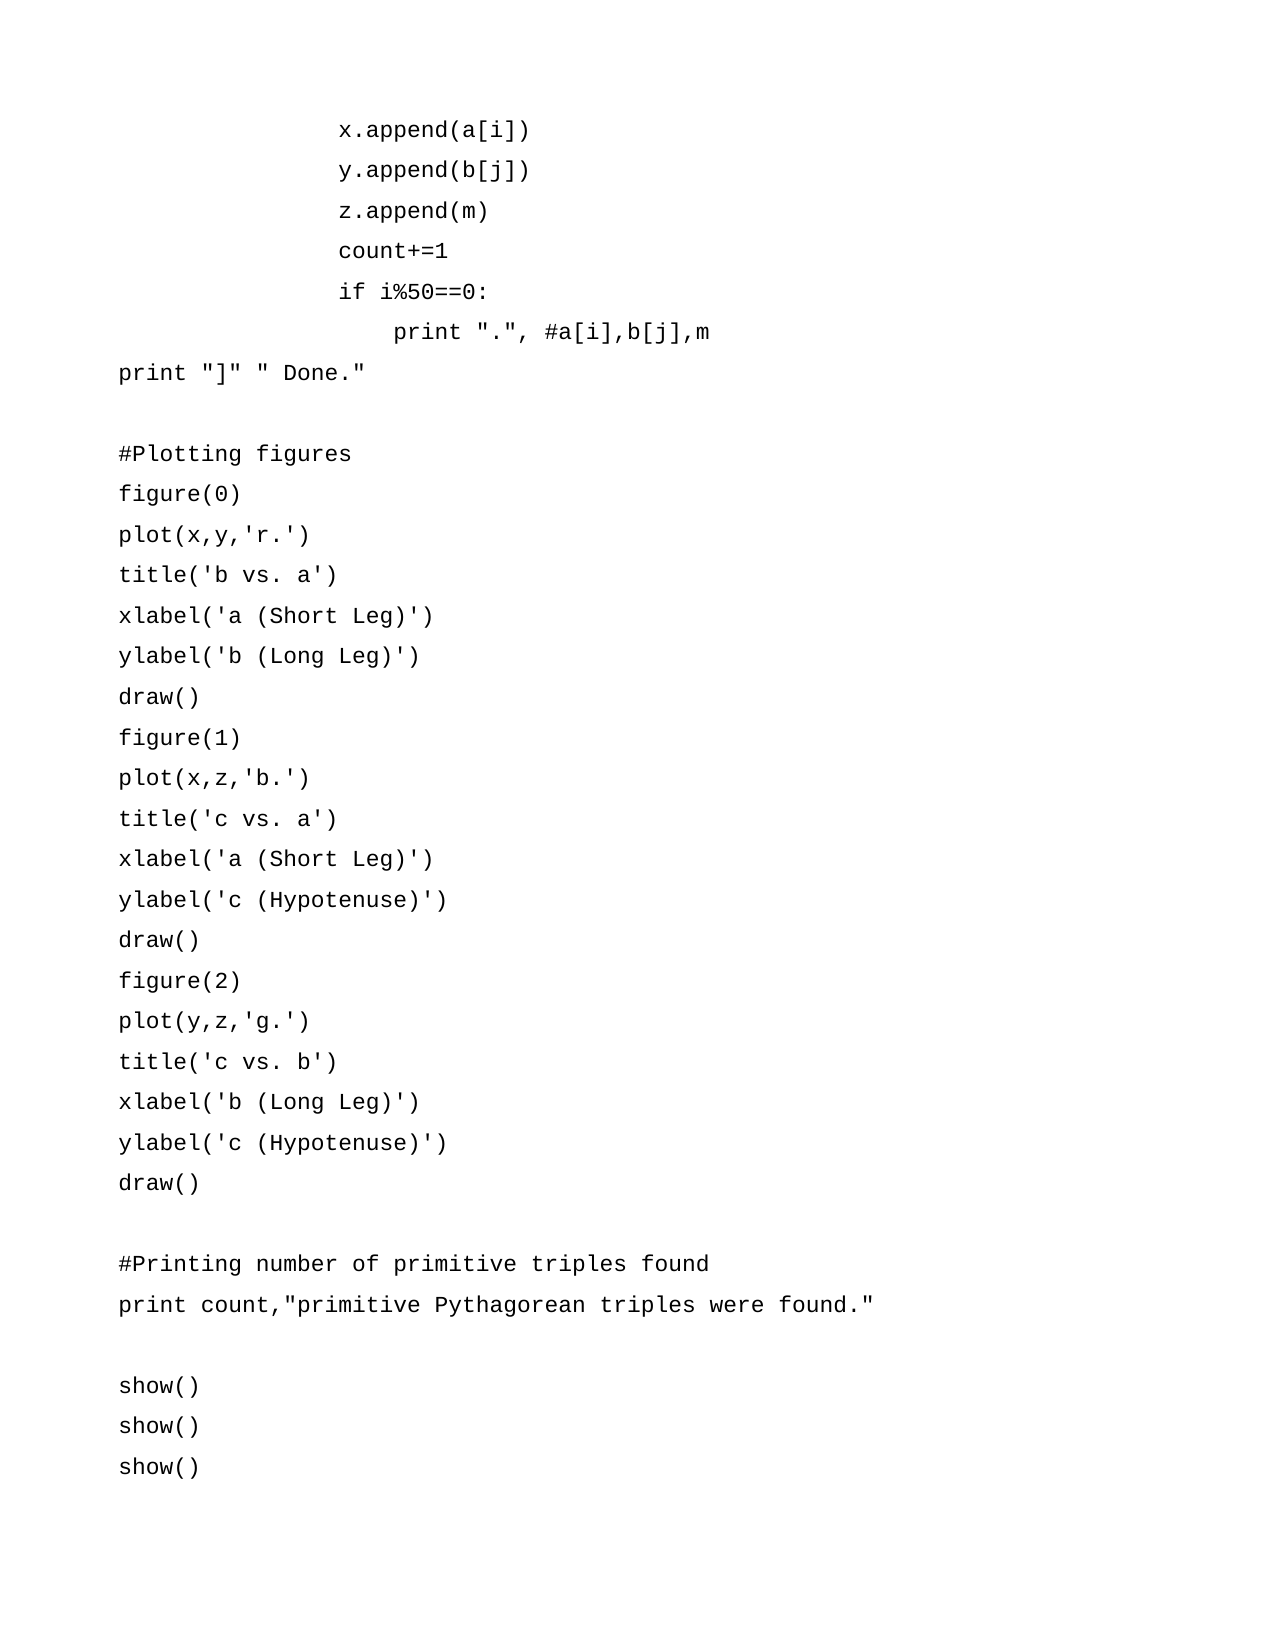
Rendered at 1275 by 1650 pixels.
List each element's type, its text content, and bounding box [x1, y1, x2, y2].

text print count,"primitive Pythagorean triples were found." [118, 1293, 1157, 1319]
text print ".", #a[i],b[j],m [118, 321, 1157, 347]
text title('c vs. b') [118, 1050, 1157, 1076]
text ylabel('c (Hypotenuse)') [118, 888, 1157, 914]
text y.append(b[j]) [118, 159, 1157, 184]
text draw() [118, 928, 1157, 954]
text #Printing number of primitive triples found [118, 1253, 1157, 1279]
text draw() [118, 685, 1157, 711]
text xlabel('a (Short Leg)') [118, 847, 1157, 873]
text figure(1) [118, 726, 1157, 752]
text xlabel('b (Long Leg)') [118, 1091, 1157, 1117]
text x.append(a[i]) [118, 118, 1157, 144]
text #Plotting figures [118, 442, 1157, 468]
text z.append(m) [118, 199, 1157, 225]
text show() [118, 1415, 1157, 1441]
text show() [118, 1455, 1157, 1481]
text ylabel('b (Long Leg)') [118, 645, 1157, 671]
text xlabel('a (Short Leg)') [118, 604, 1157, 630]
text draw() [118, 1172, 1157, 1198]
text if i%50==0: [118, 280, 1157, 306]
text figure(2) [118, 969, 1157, 995]
text count+=1 [118, 240, 1157, 266]
text print "]" " Done." [118, 361, 1157, 387]
text plot(x,y,'r.') [118, 523, 1157, 549]
text title('c vs. a') [118, 807, 1157, 833]
text plot(y,z,'g.') [118, 1009, 1157, 1036]
text ylabel('c (Hypotenuse)') [118, 1131, 1157, 1157]
text show() [118, 1374, 1157, 1400]
text plot(x,z,'b.') [118, 766, 1157, 792]
text figure(0) [118, 483, 1157, 509]
text title('b vs. a') [118, 564, 1157, 590]
